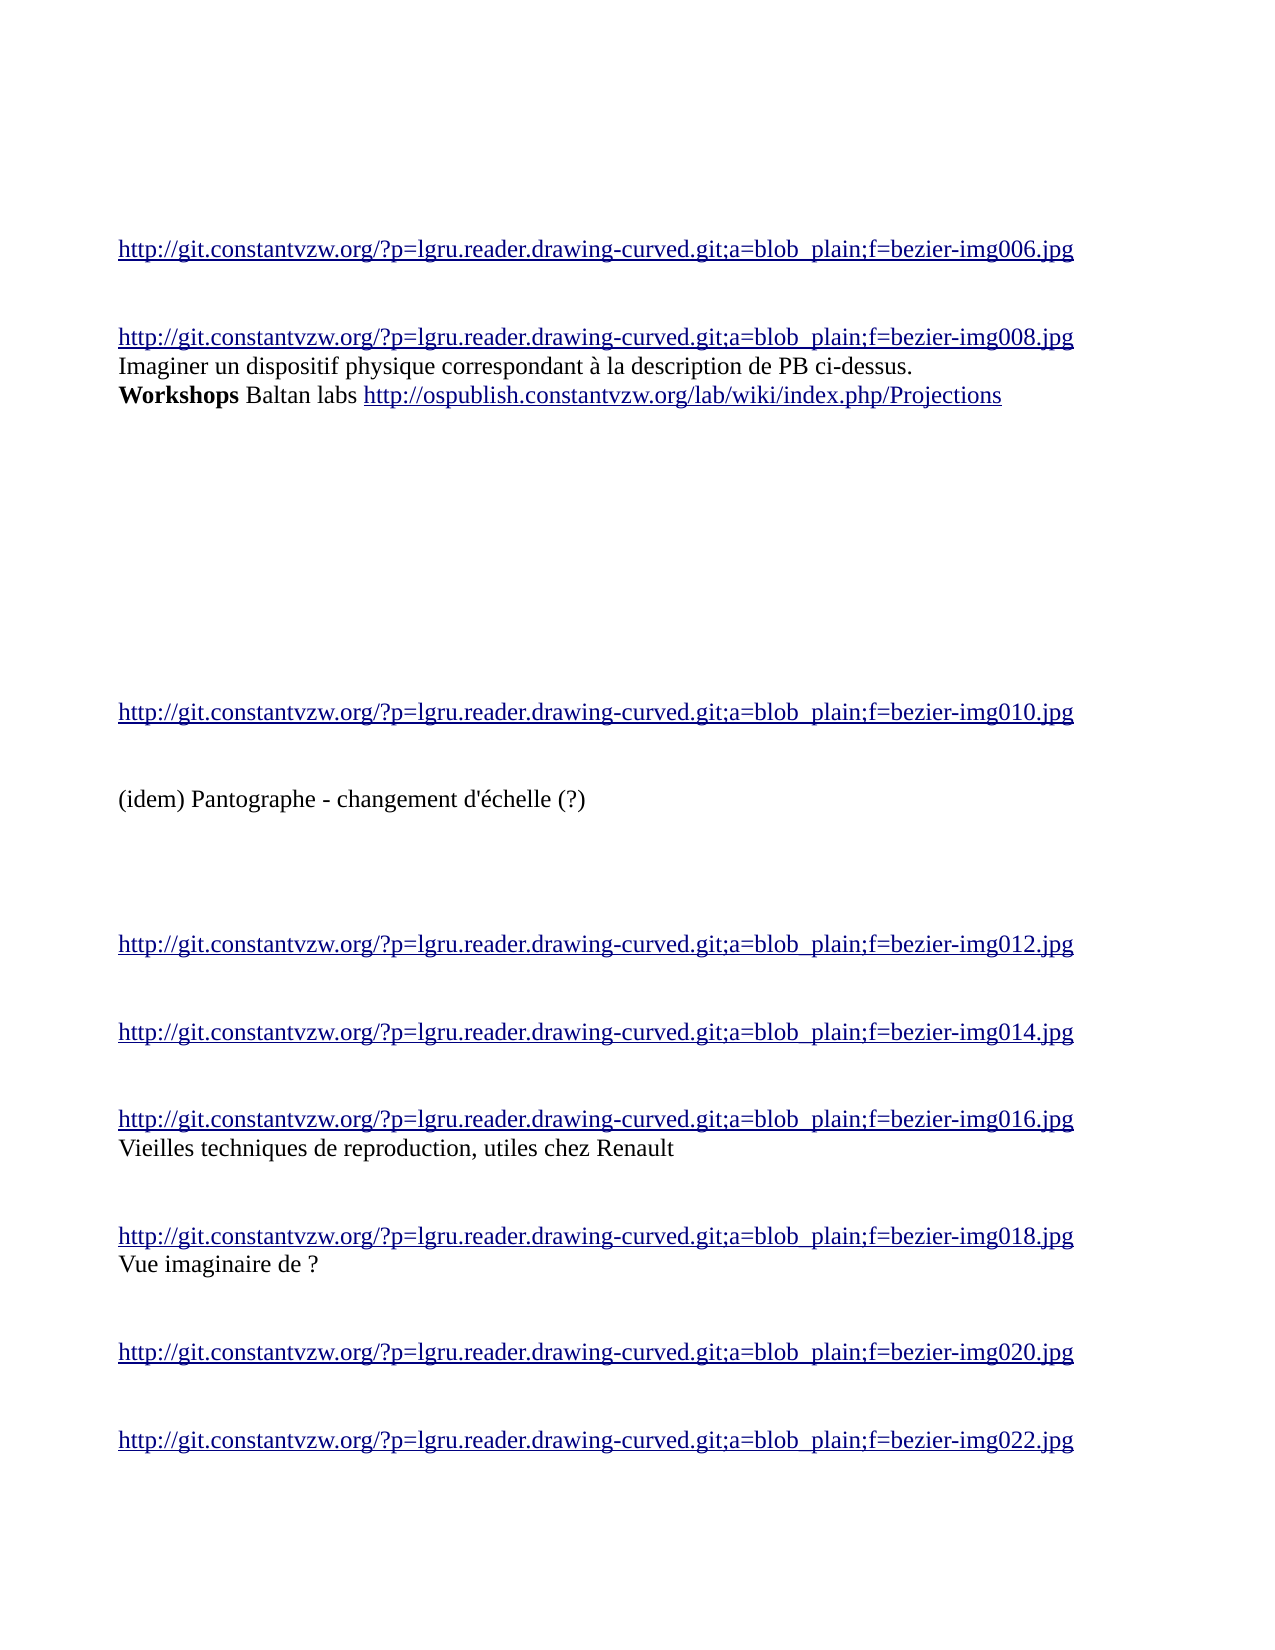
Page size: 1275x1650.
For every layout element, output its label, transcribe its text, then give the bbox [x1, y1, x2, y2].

text http://git.constantvzw.org/?p=lgru.reader.drawing-curved.git;a=blob_plain;f=bezier-img006.jpg [118, 176, 1157, 263]
text http://git.constantvzw.org/?p=lgru.reader.drawing-curved.git;a=blob_plain;f=bezier-img008.jpg [118, 263, 1157, 351]
text Vieilles techniques de reproduction, utiles chez Renault [118, 1133, 1157, 1162]
text http://git.constantvzw.org/?p=lgru.reader.drawing-curved.git;a=blob_plain;f=bezier-img022.jpg [118, 1366, 1157, 1454]
text http://git.constantvzw.org/?p=lgru.reader.drawing-curved.git;a=blob_plain;f=bezier-img014.jpg [118, 958, 1157, 1045]
text http://git.constantvzw.org/?p=lgru.reader.drawing-curved.git;a=blob_plain;f=bezier-img012.jpg [118, 870, 1157, 958]
text Workshops Baltan labs http://ospublish.constantvzw.org/lab/wiki/index.php/Projections [118, 380, 1157, 408]
text http://git.constantvzw.org/?p=lgru.reader.drawing-curved.git;a=blob_plain;f=bezier-img016.jpg [118, 1045, 1157, 1133]
text [118, 1454, 1157, 1513]
text http://git.constantvzw.org/?p=lgru.reader.drawing-curved.git;a=blob_plain;f=bezier-img010.jpg [118, 638, 1157, 726]
text http://git.constantvzw.org/?p=lgru.reader.drawing-curved.git;a=blob_plain;f=bezier-img020.jpg [118, 1278, 1157, 1366]
text Imaginer un dispositif physique correspondant à la description de PB ci-dessus. [118, 351, 1157, 380]
text (idem) Pantographe - changement d'échelle (?) [118, 784, 1157, 812]
text Vue imaginaire de ? [118, 1249, 1157, 1278]
text http://git.constantvzw.org/?p=lgru.reader.drawing-curved.git;a=blob_plain;f=bezier-img018.jpg [118, 1162, 1157, 1249]
